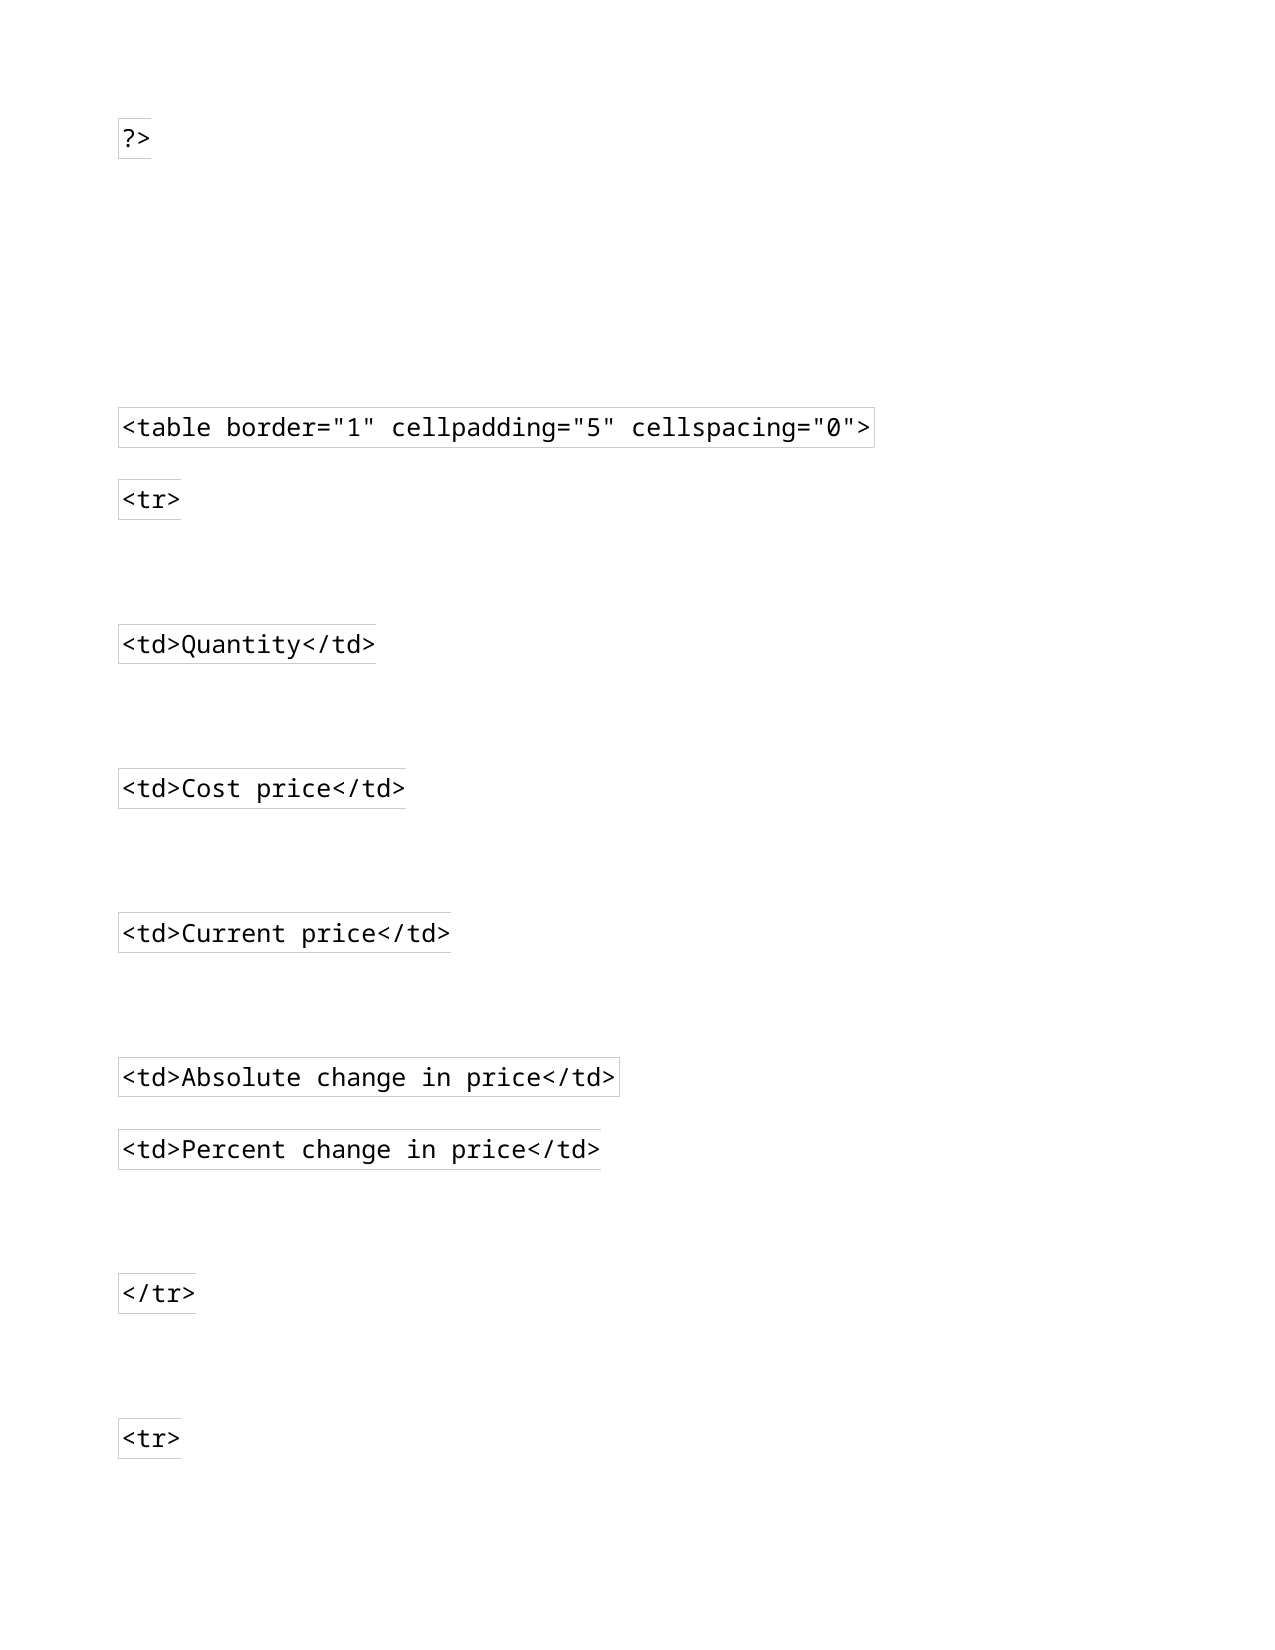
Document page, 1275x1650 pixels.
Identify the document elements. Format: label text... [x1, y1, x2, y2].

text <tr> <td>Quantity</td> <td>Cost price</td> <td>Current price</td> <td>Absolute change in price</td> [118, 479, 1157, 1097]
text <td>Percent change in price</td> </tr> <tr> [118, 1129, 1157, 1530]
text ?> <table border="1" cellpadding="5" cellspacing="0"> [118, 118, 1157, 447]
